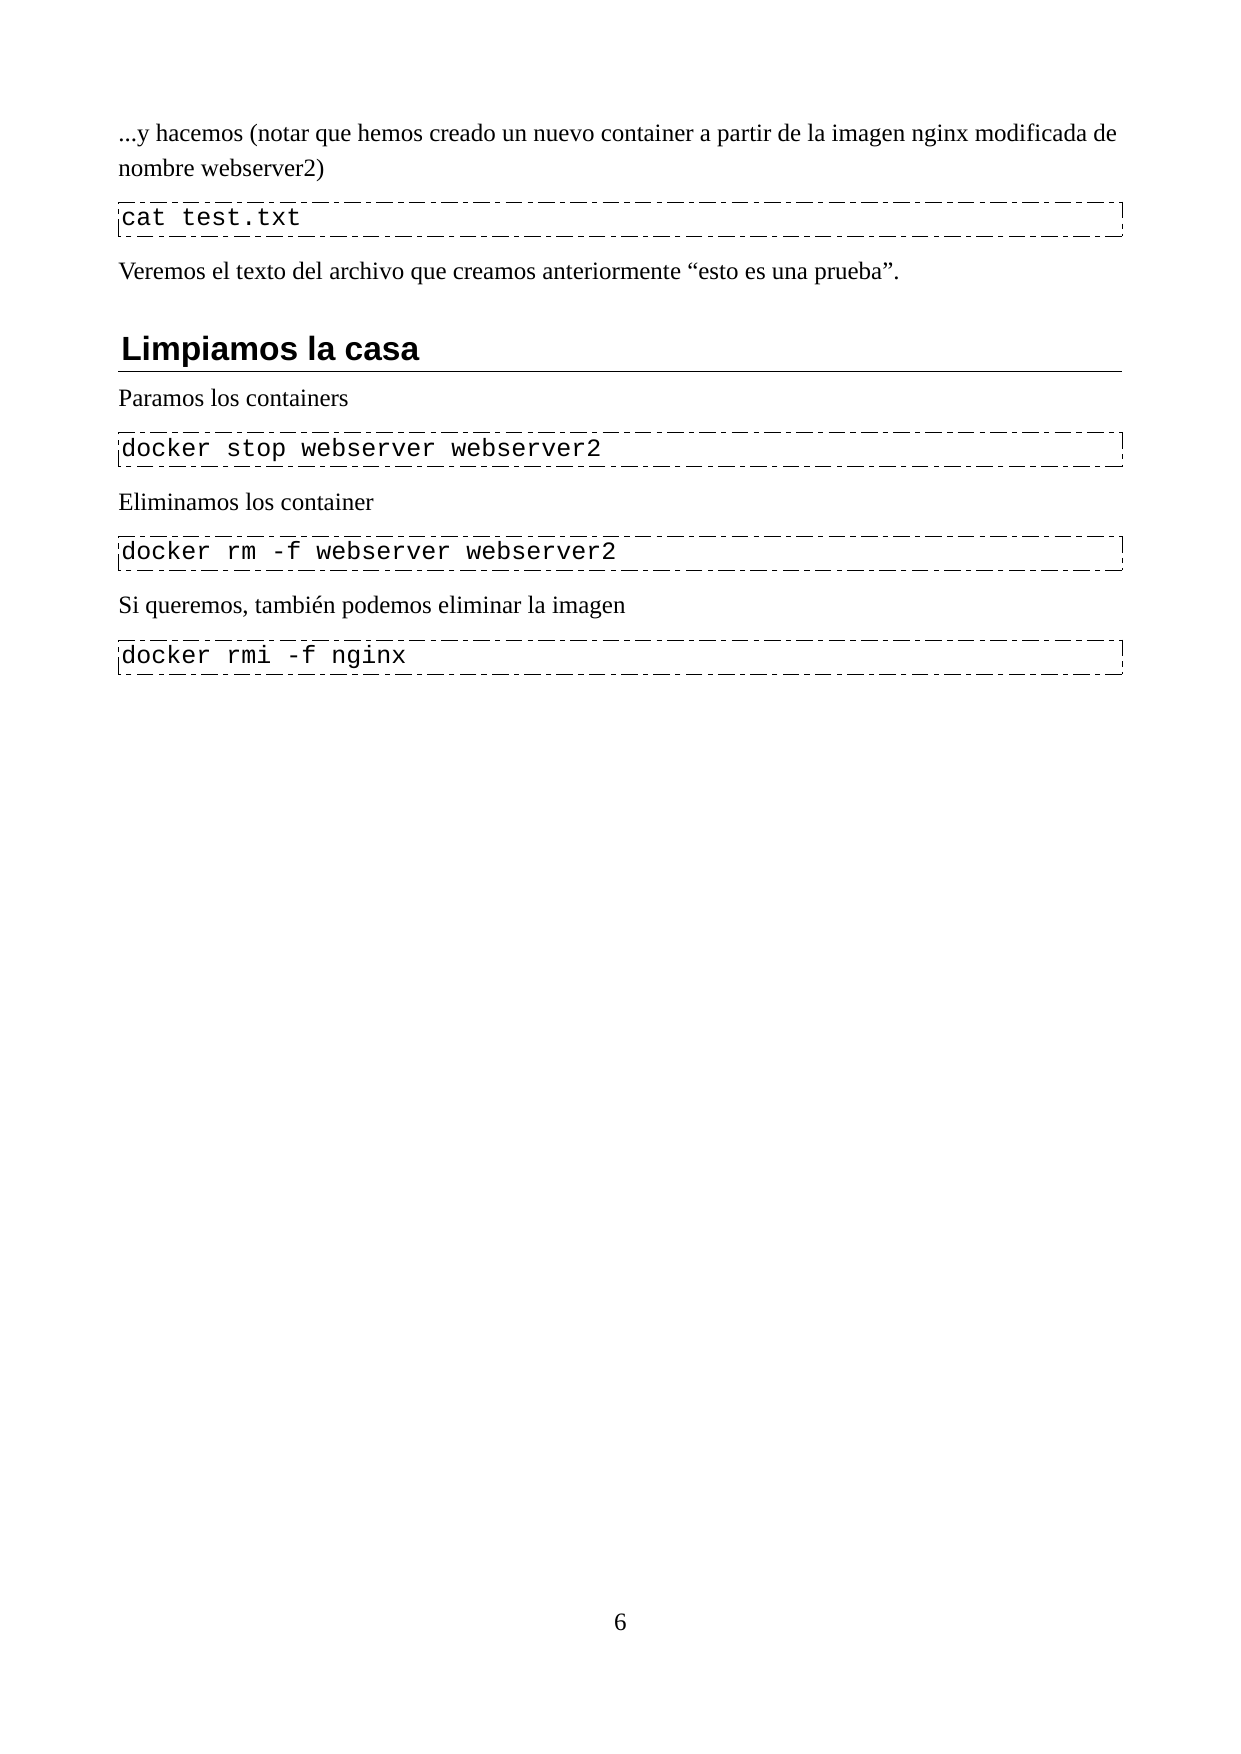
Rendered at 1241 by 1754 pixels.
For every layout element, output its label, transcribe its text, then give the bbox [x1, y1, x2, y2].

text cat test.txt [118, 202, 1122, 236]
text Paramos los containers [118, 383, 1122, 412]
text Si queremos, también podemos eliminar la imagen [118, 591, 1122, 619]
text ...y hacemos (notar que hemos creado un nuevo container a partir de la imagen nginx modificada de nombre webserver2) [118, 118, 1122, 181]
text Veremos el texto del archivo que creamos anteriormente “esto es una prueba”. [118, 256, 1122, 285]
text docker rm -f webserver webserver2 [118, 536, 1122, 570]
text Eliminamos los container [118, 487, 1122, 516]
text docker rmi -f nginx [118, 639, 1122, 674]
text docker stop webserver webserver2 [118, 432, 1122, 467]
subtitle Limpiamos la casa [118, 326, 1122, 371]
